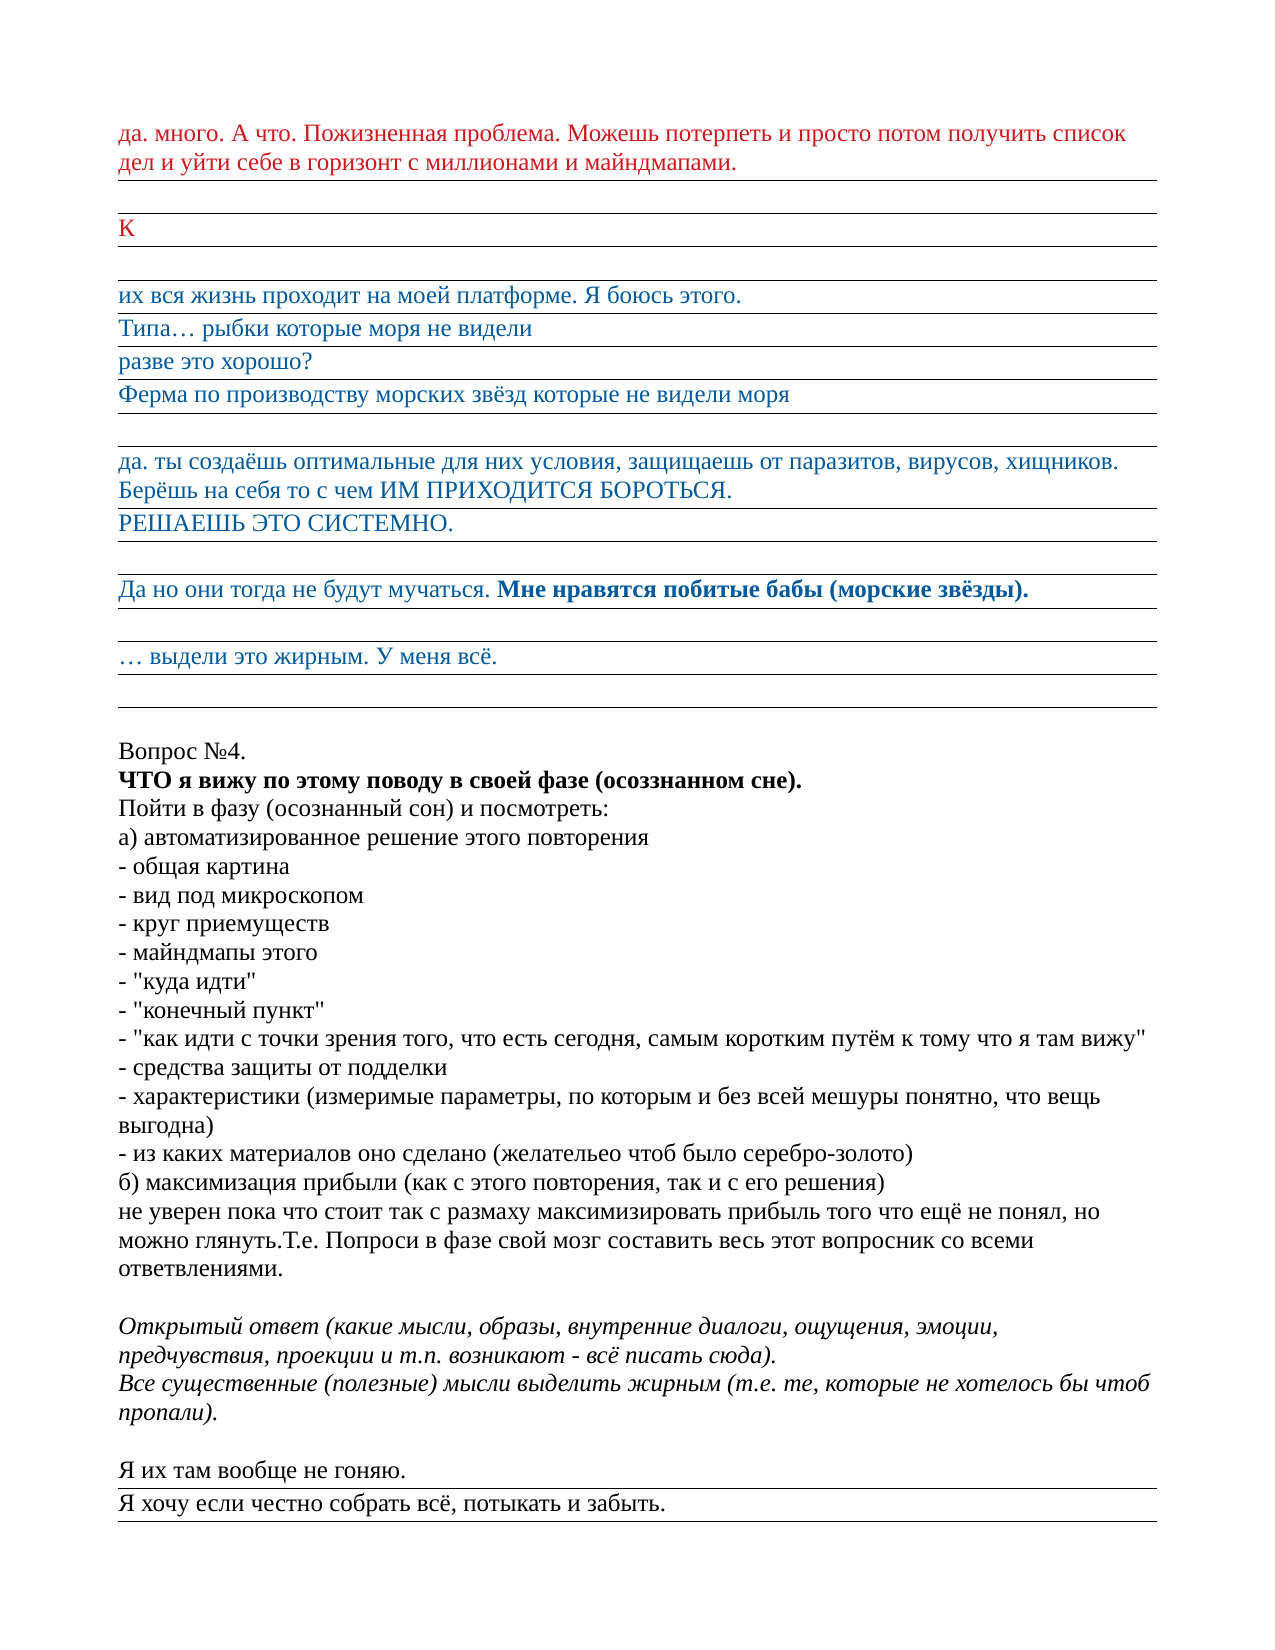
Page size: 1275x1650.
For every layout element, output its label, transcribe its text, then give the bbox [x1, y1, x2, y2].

text Все существенные (полезные) мысли выделить жирным (т.е. те, которые не хотелось бы чтоб пропали). [118, 1368, 1157, 1426]
text - круг приемуществ [118, 908, 1157, 937]
text Пойти в фазу (осознанный сон) и посмотреть: [118, 793, 1157, 822]
text Вопрос №4. [118, 736, 1157, 765]
text - из каких материалов оно сделано (желательео чтоб было серебро-золото) [118, 1138, 1157, 1167]
text - "куда идти" [118, 966, 1157, 995]
text - "конечный пункт" [118, 995, 1157, 1023]
text Я хочу если честно собрать всё, потыкать и забыть. [118, 1489, 1157, 1521]
text - средства защиты от подделки [118, 1052, 1157, 1081]
text Да но они тогда не будут мучаться. Мне нравятся побитые бабы (морские звёзды). [118, 575, 1157, 608]
text Ферма по производству морских звёзд которые не видели моря [118, 380, 1157, 413]
text а) автоматизированное решение этого повторения [118, 822, 1157, 851]
text Открытый ответ (какие мысли, образы, внутренние диалоги, ощущения, эмоции, предчувствия, проекции и т.п. возникают - всё писать сюда). [118, 1311, 1157, 1368]
text разве это хорошо? [118, 347, 1157, 379]
text - характеристики (измеримые параметры, по которым и без всей мешуры понятно, что вещь выгодна) [118, 1081, 1157, 1138]
text Я их там вообще не гоняю. [118, 1455, 1157, 1488]
text б) максимизация прибыли (как с этого повторения, так и с его решения) [118, 1167, 1157, 1196]
text - общая картина [118, 851, 1157, 880]
text - майндмапы этого [118, 937, 1157, 966]
text РЕШАЕШЬ ЭТО СИСТЕМНО. [118, 509, 1157, 541]
text да. ты создаёшь оптимальные для них условия, защищаешь от паразитов, вирусов, хищников. Берёшь на себя то с чем ИМ ПРИХОДИТСЯ БОРОТЬСЯ. [118, 447, 1157, 508]
text их вся жизнь проходит на моей платформе. Я боюсь этого. [118, 281, 1157, 313]
text К [118, 214, 1157, 246]
text да. много. А что. Пожизненная проблема. Можешь потерпеть и просто потом получить список дел и уйти себе в горизонт с миллионами и майндмапами. [118, 118, 1157, 180]
text - вид под микроскопом [118, 880, 1157, 908]
text - "как идти с точки зрения того, что есть сегодня, самым коротким путём к тому что я там вижу" [118, 1023, 1157, 1052]
text Типа… рыбки которые моря не видели [118, 314, 1157, 346]
text … выдели это жирным. У меня всё. [118, 642, 1157, 674]
text не уверен пока что стоит так с размаху максимизировать прибыль того что ещё не понял, но можно глянуть.Т.е. Попроси в фазе свой мозг составить весь этот вопросник со всеми ответвлениями. [118, 1196, 1157, 1282]
text ЧТО я вижу по этому поводу в своей фазе (осоззнанном сне). [118, 765, 1157, 793]
